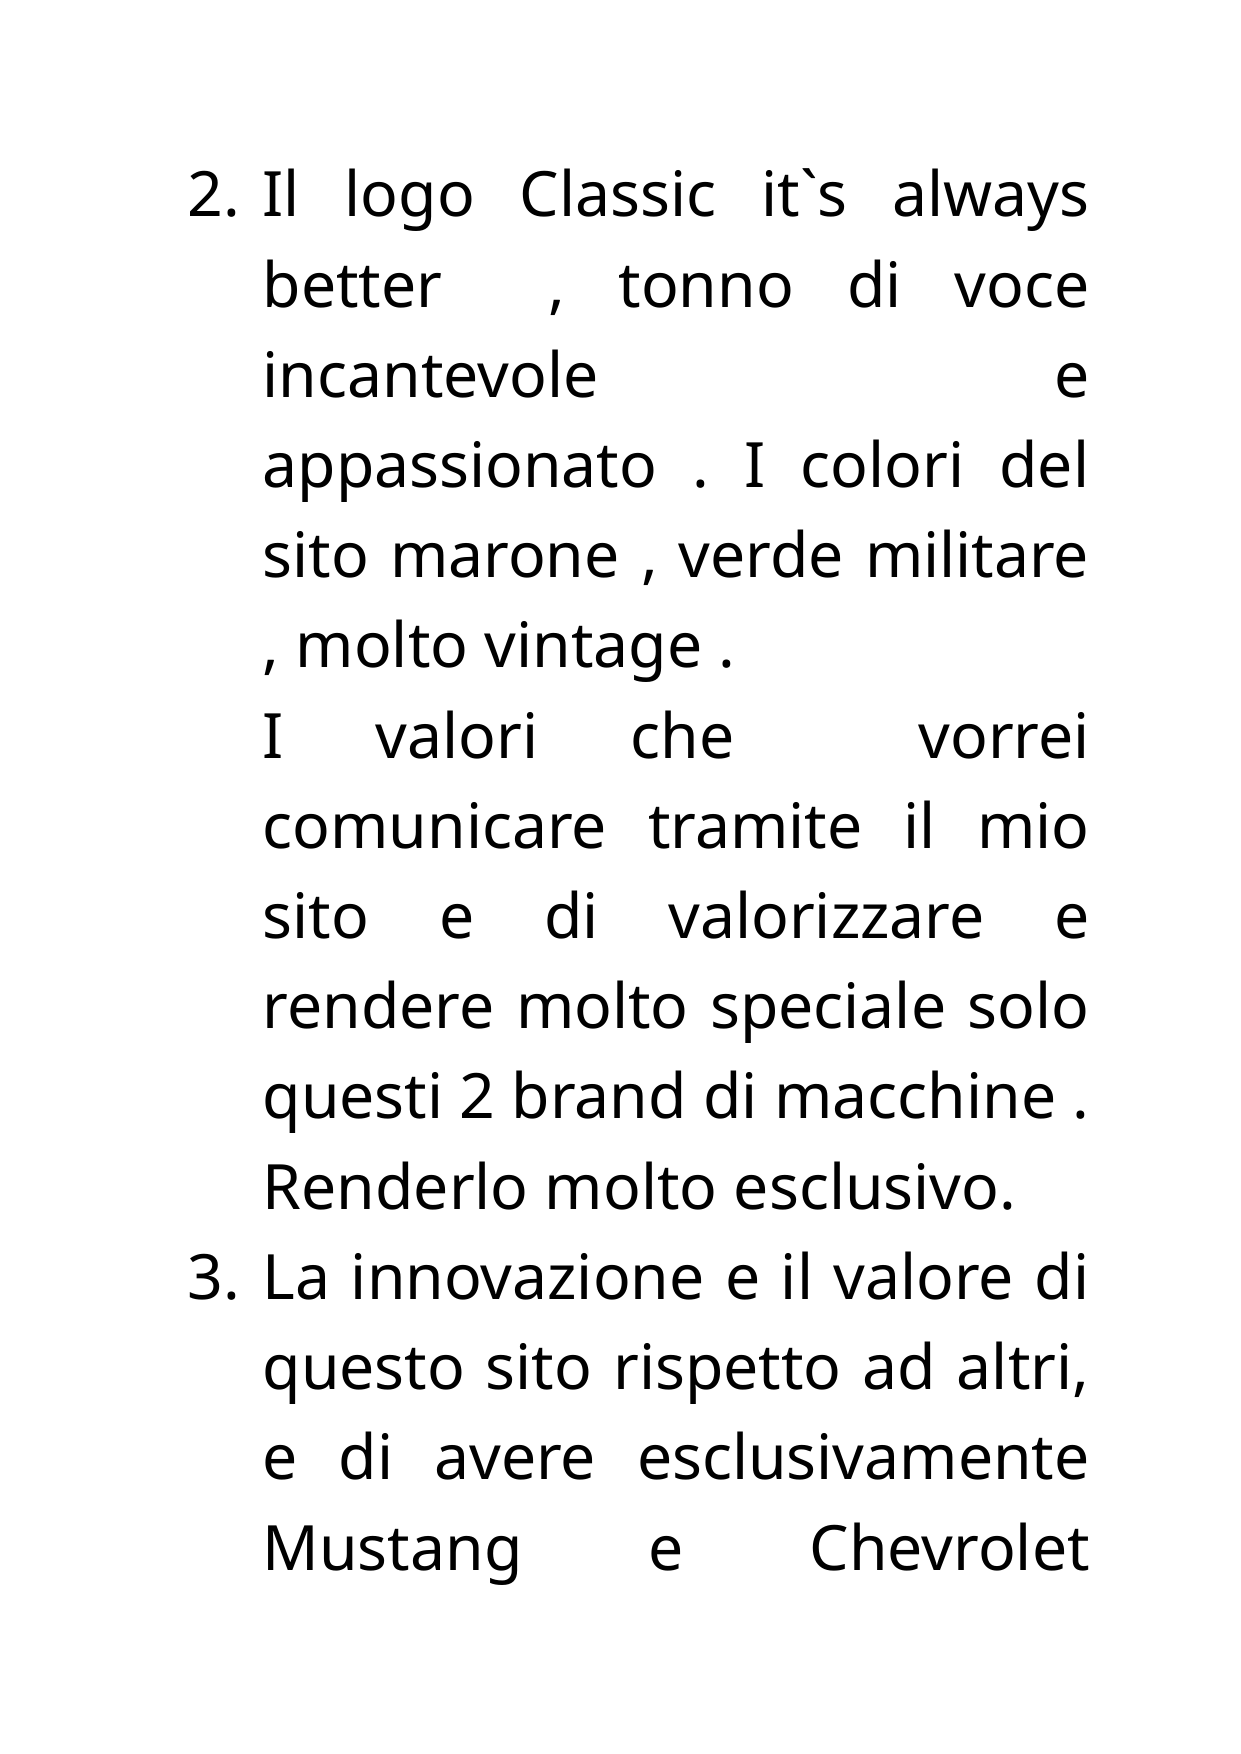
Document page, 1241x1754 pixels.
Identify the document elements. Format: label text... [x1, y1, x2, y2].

list Il logo Classic it`s always better , tonno di voce incantevole e appassionato . I colori del sito marone , verde militare , molto vintage . [187, 150, 1090, 686]
list I valori che vorrei comunicare tramite il mio sito e di valorizzare e rendere molto speciale solo questi 2 brand di macchine . Renderlo molto esclusivo. [262, 691, 1090, 1227]
list La innovazione e il valore di questo sito rispetto ad altri, e di avere esclusivamente Mustang e Chevrolet [187, 1232, 1090, 1588]
